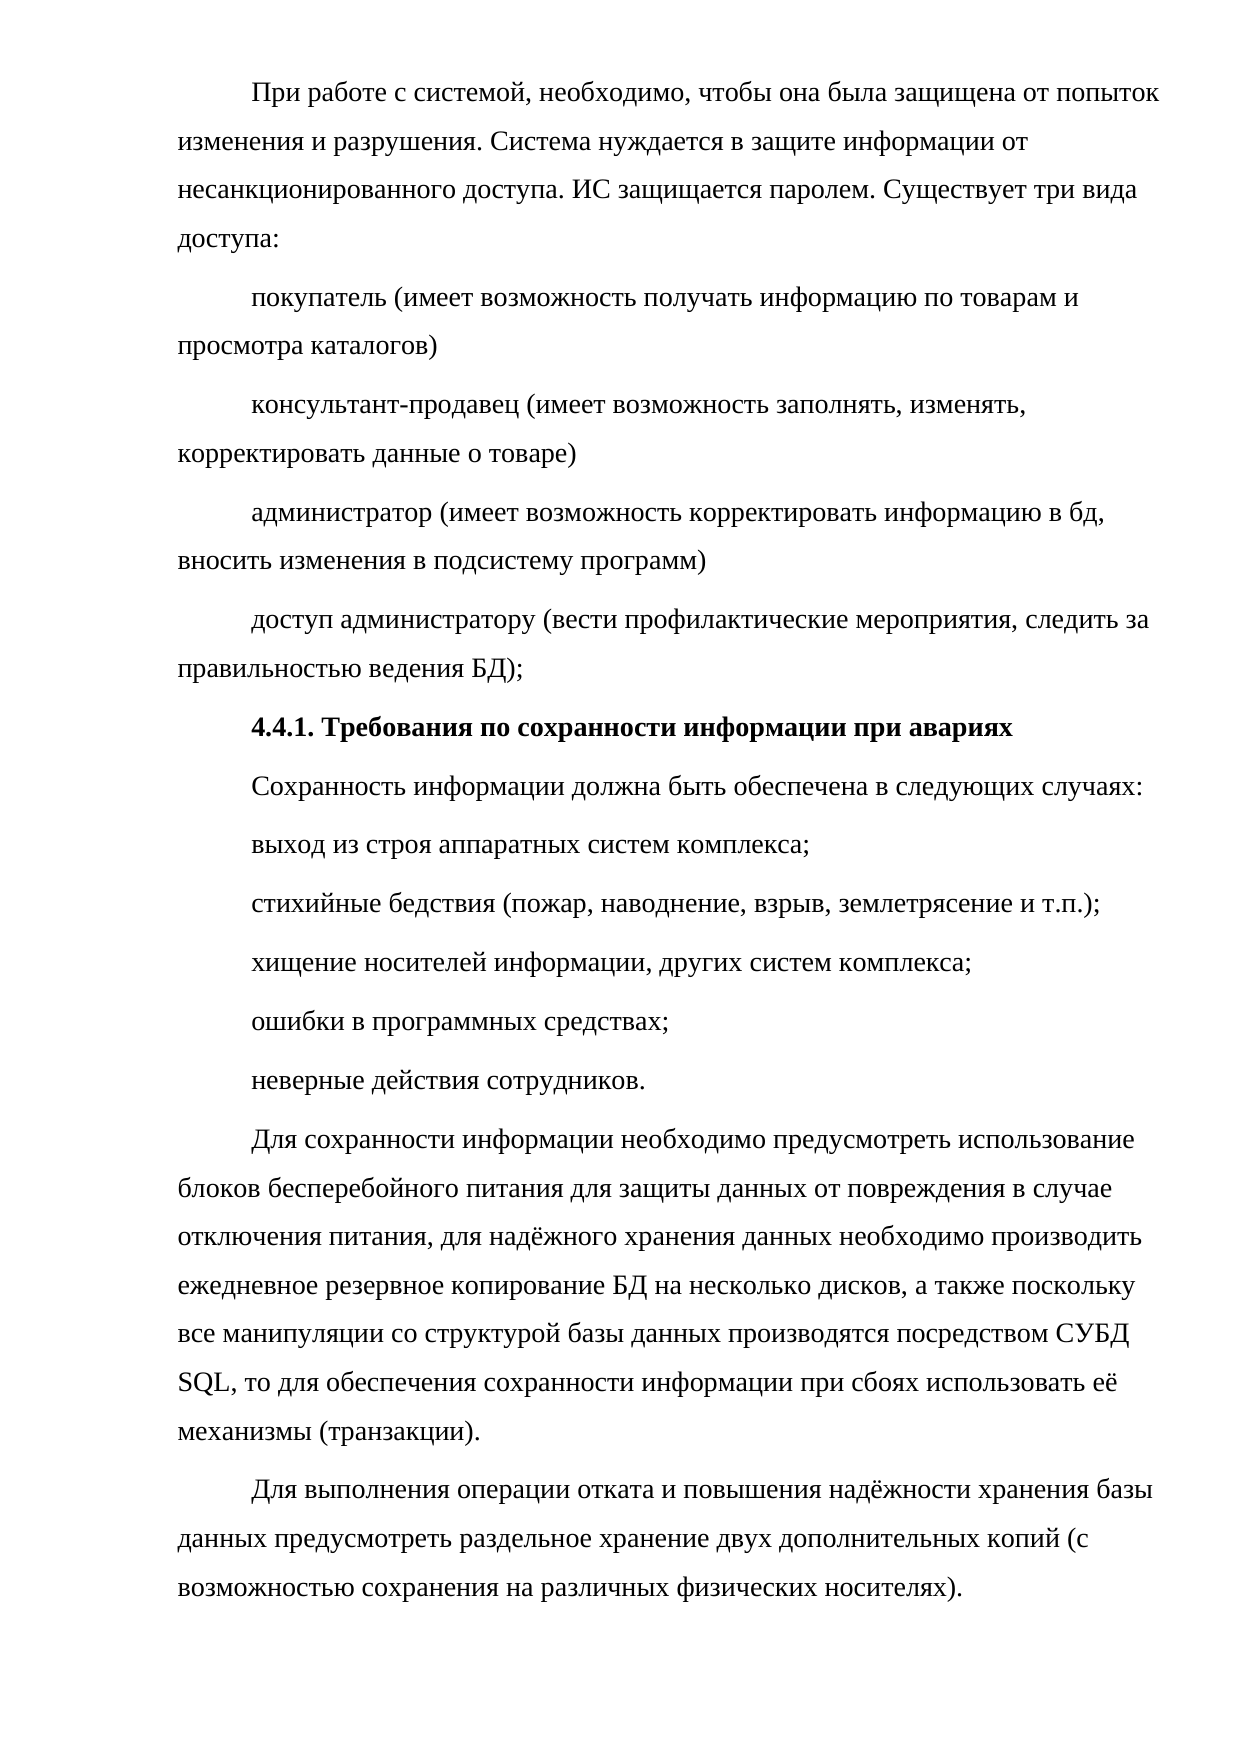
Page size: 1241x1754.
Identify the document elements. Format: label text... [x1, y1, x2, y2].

text доступ администратору (вести профилактические мероприятия, следить за правильностью ведения БД); [177, 602, 1181, 683]
text 4.4.1. Требования по сохранности информации при авариях [177, 709, 1181, 742]
text стихийные бедствия (пожар, наводнение, взрыв, землетрясение и т.п.); [177, 886, 1181, 919]
text покупатель (имеет возможность получать информацию по товарам и просмотра каталогов) [177, 279, 1181, 361]
text администратор (имеет возможность корректировать информацию в бд, вносить изменения в подсистему программ) [177, 494, 1181, 576]
text Для выполнения операции отката и повышения надёжности хранения базы данных предусмотреть раздельное хранение двух дополнительных копий (с возможностью сохранения на различных физических носителях). [177, 1472, 1181, 1602]
text выход из строя аппаратных систем комплекса; [177, 827, 1181, 860]
text неверные действия сотрудников. [177, 1063, 1181, 1096]
text Для сохранности информации необходимо предусмотреть использование блоков бесперебойного питания для защиты данных от повреждения в случае отключения питания, для надёжного хранения данных необходимо производить ежедневное резервное копирование БД на несколько дисков, а также поскольку все манипуляции со структурой базы данных производятся посредством СУБД SQL, то для обеспечения сохранности информации при сбоях использовать её механизмы (транзакции). [177, 1122, 1181, 1446]
text хищение носителей информации, других систем комплекса; [177, 945, 1181, 978]
text консультант-продавец (имеет возможность заполнять, изменять, корректировать данные о товаре) [177, 387, 1181, 468]
text При работе с системой, необходимо, чтобы она была защищена от попыток изменения и разрушения. Система нуждается в защите информации от несанкционированного доступа. ИС защищается паролем. Существует три вида доступа: [177, 75, 1181, 253]
text Сохранность информации должна быть обеспечена в следующих случаях: [177, 768, 1181, 801]
text ошибки в программных средствах; [177, 1004, 1181, 1037]
